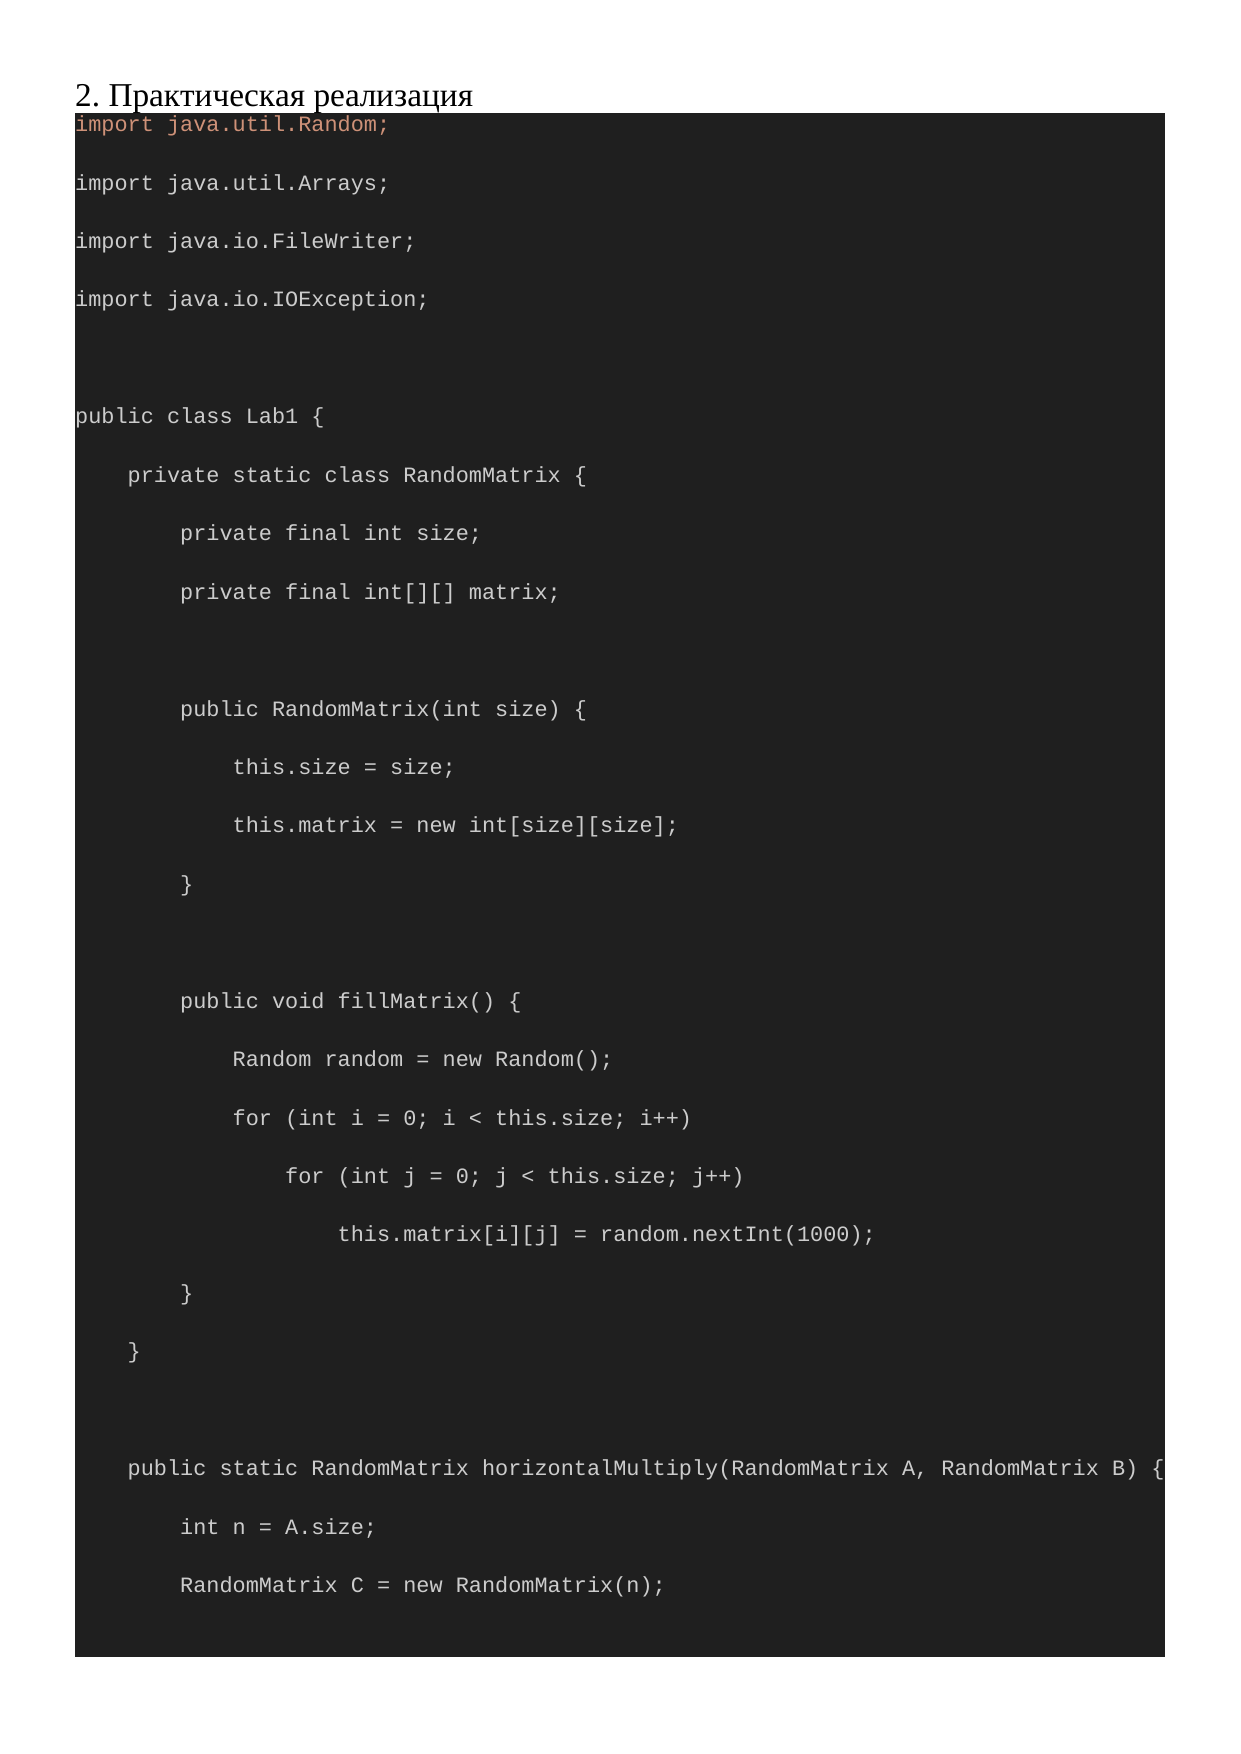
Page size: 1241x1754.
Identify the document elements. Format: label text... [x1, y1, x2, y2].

text Random random = new Random(); [75, 1048, 1165, 1073]
text } [75, 873, 1165, 898]
text public RandomMatrix(int size) { [75, 698, 1165, 722]
text private final int size; [75, 522, 1165, 547]
text public class Lab1 { [75, 406, 1165, 430]
text public static RandomMatrix horizontalMultiply(RandomMatrix A, RandomMatrix B) { [75, 1457, 1165, 1482]
text for (int j = 0; j < this.size; j++) [75, 1165, 1165, 1190]
text this.size = size; [75, 756, 1165, 781]
text int n = A.size; [75, 1516, 1165, 1541]
text this.matrix = new int[size][size]; [75, 814, 1165, 839]
text } [75, 1341, 1165, 1365]
text } [75, 1282, 1165, 1307]
text public void fillMatrix() { [75, 990, 1165, 1015]
text for (int i = 0; i < this.size; i++) [75, 1107, 1165, 1132]
text RandomMatrix C = new RandomMatrix(n); [75, 1574, 1165, 1599]
text private final int[][] matrix; [75, 581, 1165, 606]
text import java.util.Random; [75, 113, 1165, 138]
text private static class RandomMatrix { [75, 464, 1165, 489]
text import java.util.Arrays; [75, 172, 1165, 197]
text this.matrix[i][j] = random.nextInt(1000); [75, 1224, 1165, 1248]
subtitle 2. Практическая реализация [75, 75, 1165, 113]
text import java.io.IOException; [75, 289, 1165, 313]
text import java.io.FileWriter; [75, 230, 1165, 255]
